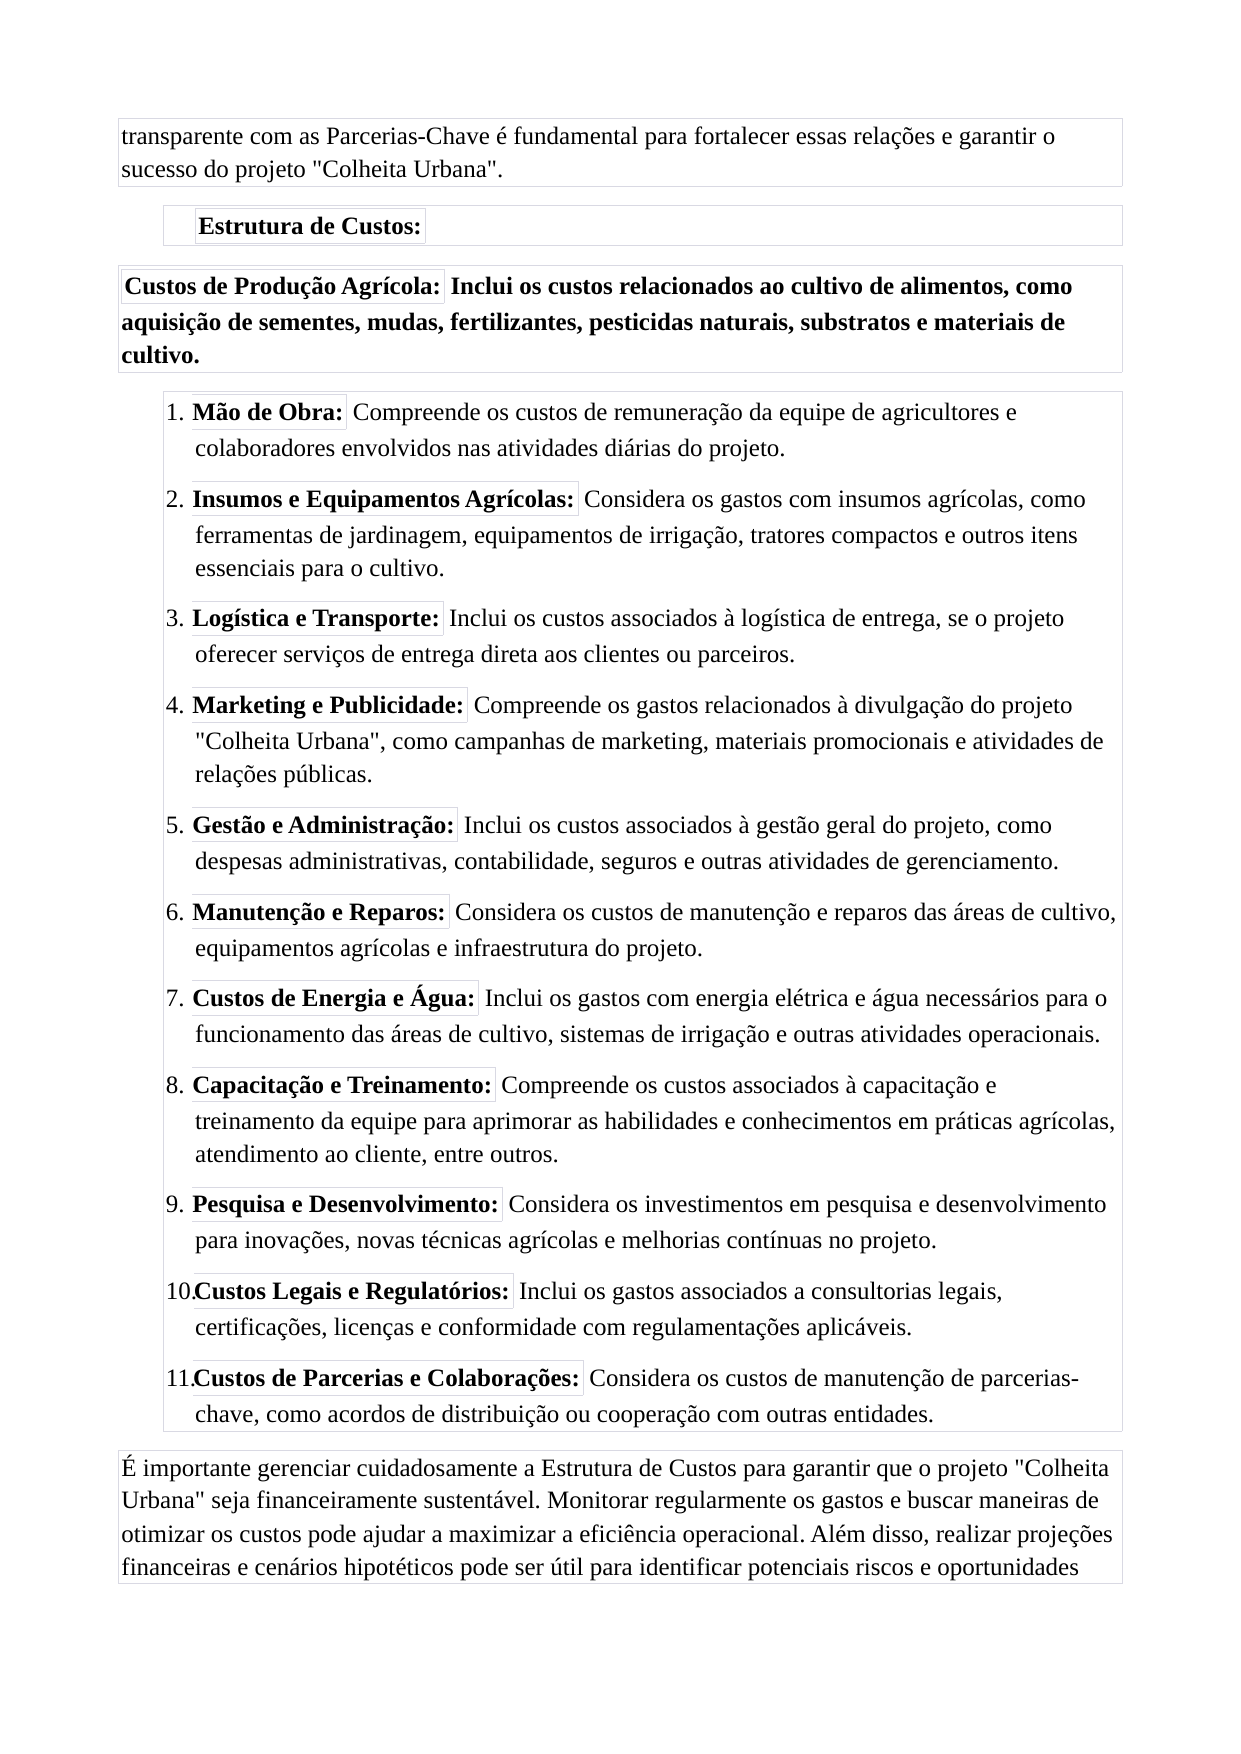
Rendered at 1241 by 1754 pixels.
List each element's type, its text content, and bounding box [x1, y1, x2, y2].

list Custos Legais e Regulatórios: Inclui os gastos associados a consultorias legais, certificações, licenças e conformidade com regulamentações aplicáveis. [164, 1270, 1122, 1341]
text transparente com as Parcerias-Chave é fundamental para fortalecer essas relações e garantir o sucesso do projeto "Colheita Urbana". [119, 119, 1122, 186]
list Gestão e Administração: Inclui os custos associados à gestão geral do projeto, como despesas administrativas, contabilidade, seguros e outras atividades de gerenciamento. [164, 804, 1122, 875]
list Insumos e Equipamentos Agrícolas: Considera os gastos com insumos agrícolas, como ferramentas de jardinagem, equipamentos de irrigação, tratores compactos e outros itens essenciais para o cultivo. [164, 478, 1122, 582]
text Custos de Produção Agrícola: Inclui os custos relacionados ao cultivo de alimentos, como aquisição de sementes, mudas, fertilizantes, pesticidas naturais, substratos e materiais de cultivo. [119, 266, 1122, 372]
list Manutenção e Reparos: Considera os custos de manutenção e reparos das áreas de cultivo, equipamentos agrícolas e infraestrutura do projeto. [164, 891, 1122, 961]
list Estrutura de Custos: [164, 206, 1122, 245]
list Custos de Energia e Água: Inclui os gastos com energia elétrica e água necessários para o funcionamento das áreas de cultivo, sistemas de irrigação e outras atividades operacionais. [164, 977, 1122, 1048]
list Pesquisa e Desenvolvimento: Considera os investimentos em pesquisa e desenvolvimento para inovações, novas técnicas agrícolas e melhorias contínuas no projeto. [164, 1183, 1122, 1254]
list Logística e Transporte: Inclui os custos associados à logística de entrega, se o projeto oferecer serviços de entrega direta aos clientes ou parceiros. [164, 597, 1122, 668]
list Mão de Obra: Compreende os custos de remuneração da equipe de agricultores e colaboradores envolvidos nas atividades diárias do projeto. [164, 392, 1122, 462]
list Capacitação e Treinamento: Compreende os custos associados à capacitação e treinamento da equipe para aprimorar as habilidades e conhecimentos em práticas agrícolas, atendimento ao cliente, entre outros. [164, 1064, 1122, 1168]
text É importante gerenciar cuidadosamente a Estrutura de Custos para garantir que o projeto "Colheita Urbana" seja financeiramente sustentável. Monitorar regularmente os gastos e buscar maneiras de otimizar os custos pode ajudar a maximizar a eficiência operacional. Além disso, realizar projeções financeiras e cenários hipotéticos pode ser útil para identificar potenciais riscos e oportunidades [119, 1451, 1122, 1583]
list Custos de Parcerias e Colaborações: Considera os custos de manutenção de parcerias-chave, como acordos de distribuição ou cooperação com outras entidades. [164, 1357, 1122, 1431]
list Marketing e Publicidade: Compreende os gastos relacionados à divulgação do projeto "Colheita Urbana", como campanhas de marketing, materiais promocionais e atividades de relações públicas. [164, 684, 1122, 788]
